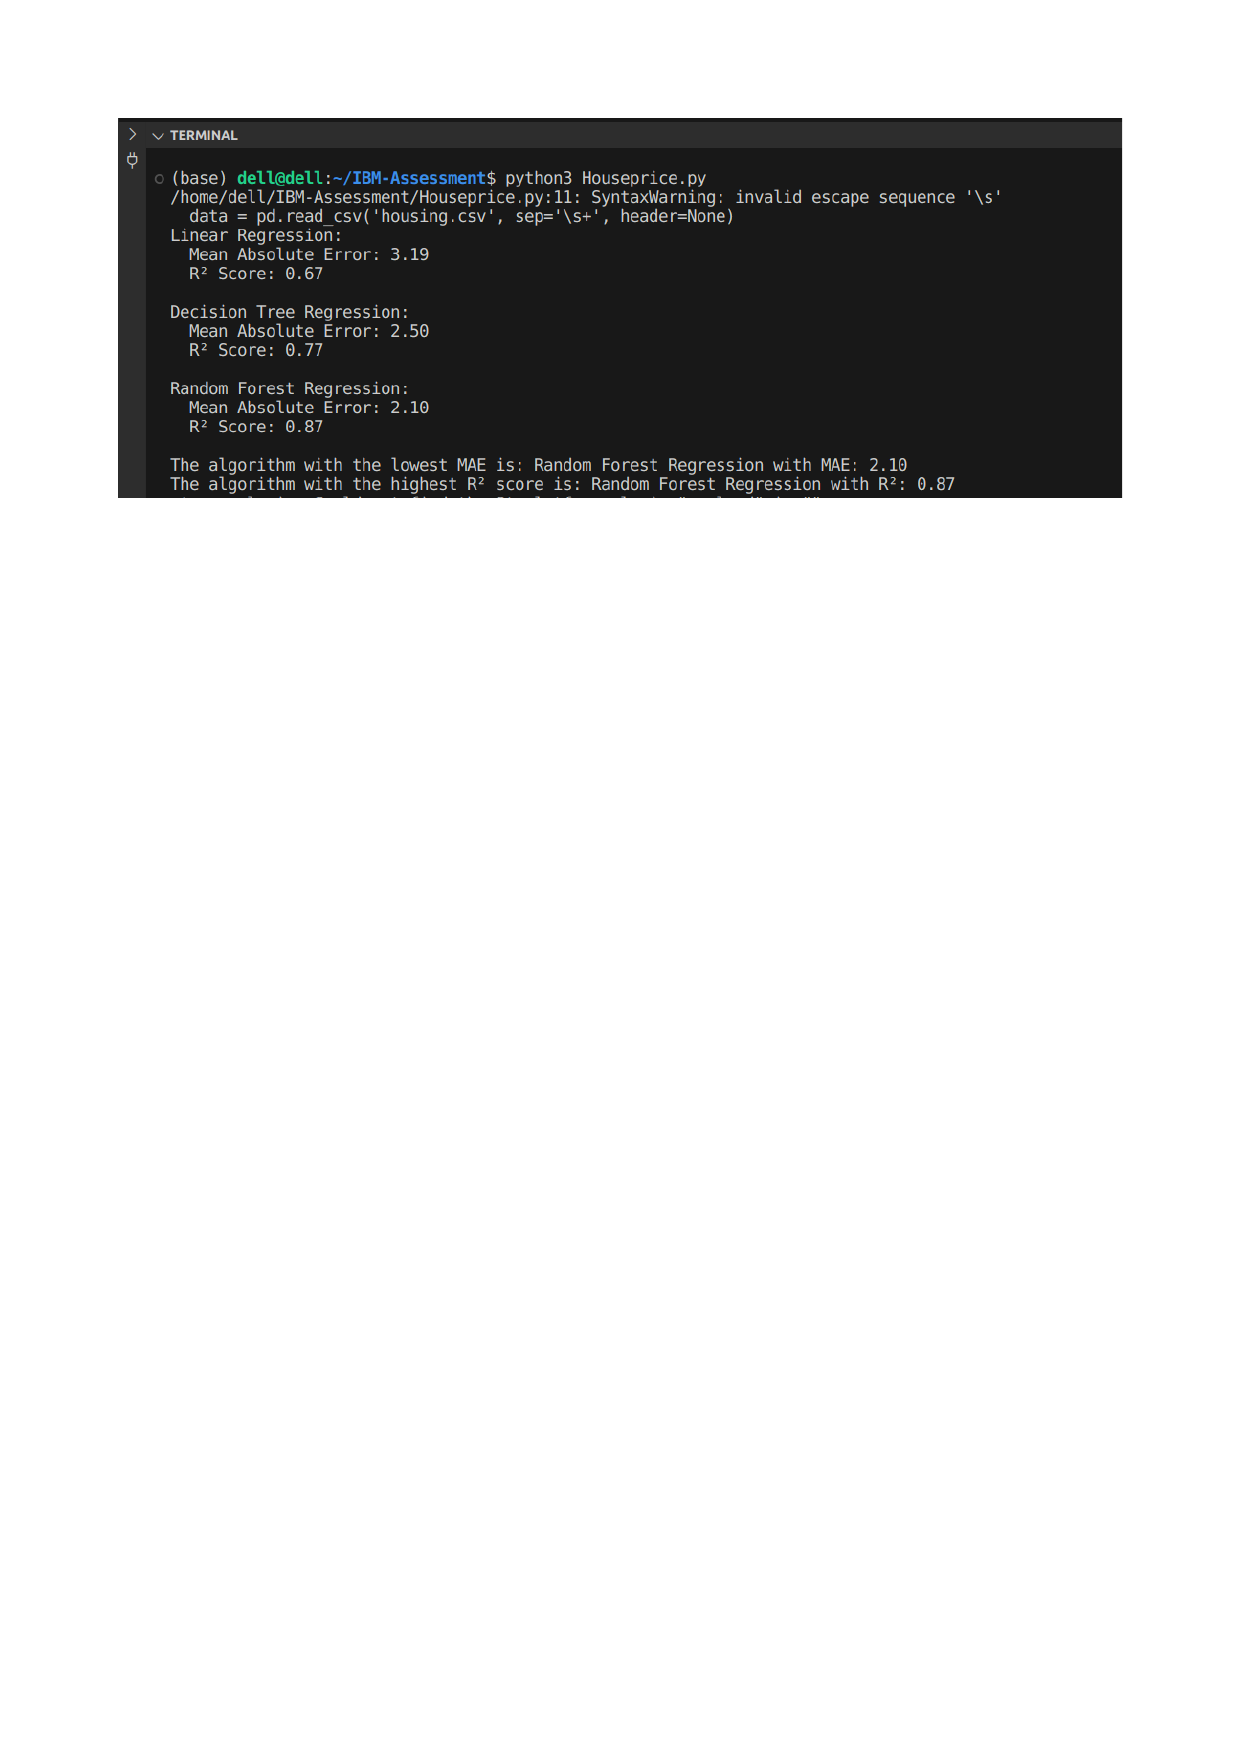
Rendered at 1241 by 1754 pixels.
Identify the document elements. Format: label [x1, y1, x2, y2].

picture [118, 118, 1123, 498]
